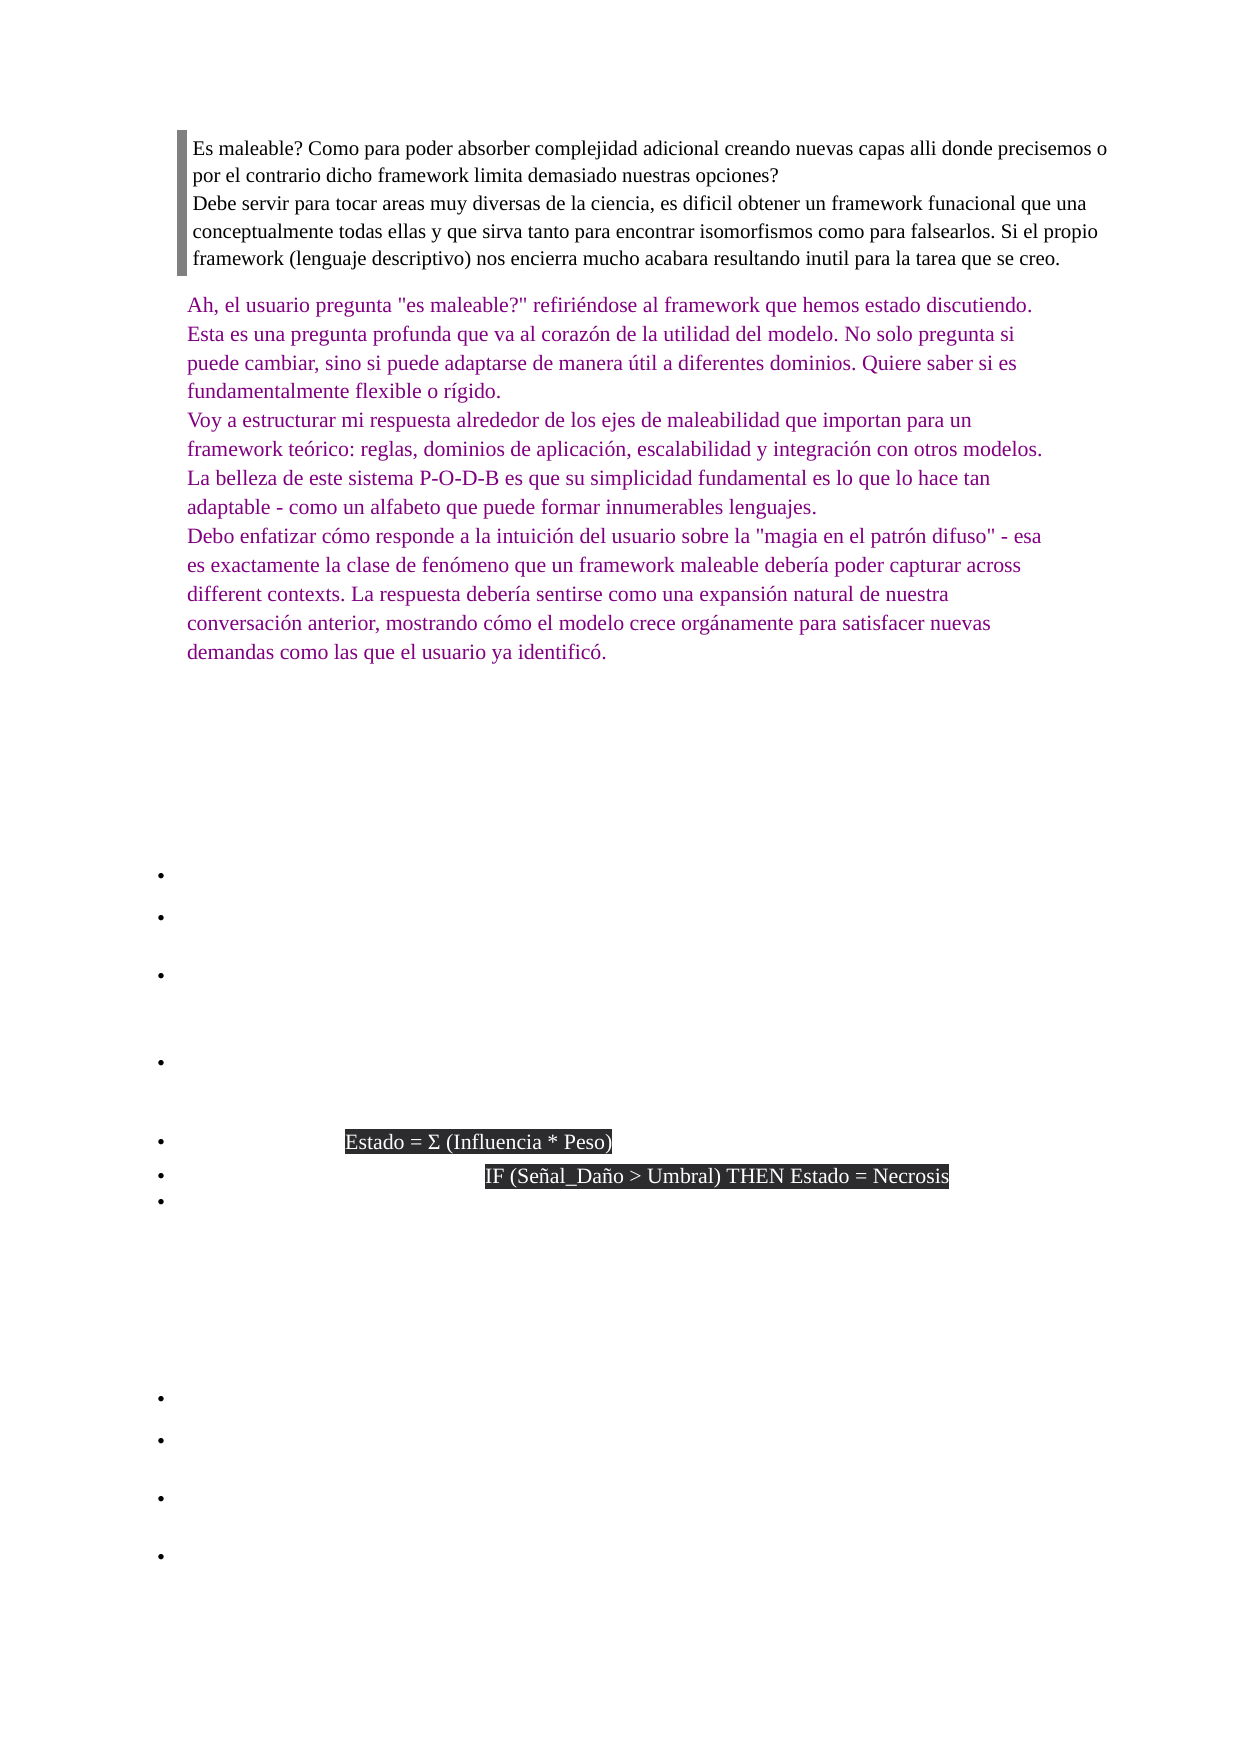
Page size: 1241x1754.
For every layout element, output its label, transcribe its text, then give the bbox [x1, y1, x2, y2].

list Puedes "acoplar" cualquier cosa: [187, 1386, 1053, 1412]
list Los Patrones (P, O, D, B) son maleables: Su definición operativa puede adaptarse al dominio. [187, 863, 1053, 888]
text Es maleable? Como para poder absorber complejidad adicional creando nuevas capas alli donde precisemos o por el contrario dicho framework limita demasiado nuestras opciones? Debe servir para tocar areas muy diversas de la ciencia, es dificil obtener un framework funacional que una conceptualmente todas ellas y que sirva tanto para encontrar isomorfismos como para falsearlos. Si el propio framework (lenguaje descriptivo) nos encierra mucho acabara resultando inutil para la tarea que se creo. [187, 130, 1122, 276]
list Las Reglas de Actualización (RE²M) son maleables: No estás limitado a una fórmula. Puedes definir: [187, 1049, 1053, 1104]
list En finanzas: P = una transacción confirmada. O = rumores de mercado superpuestos. D = volatilidad alta sin tendencia clara. B = un activo ilíquido. [187, 905, 1053, 959]
list Ciencias Sociales: Capa de Red Social (O: rumores) -> Capa de Creencia Individual (P: convicción) -> Capa de Acción Colectiva (D: protesta desorganizada). [187, 1428, 1053, 1482]
text Ah, el usuario pregunta "es maleable?" refiriéndose al framework que hemos estado discutiendo. Esta es una pregunta profunda que va al corazón de la utilidad del modelo. No solo pregunta si puede cambiar, sino si puede adaptarse de manera útil a diferentes dominios. Quiere saber si es fundamentalmente flexible o rígido. Voy a estructurar mi respuesta alrededor de los ejes de maleabilidad que importan para un framework teórico: reglas, dominios de aplicación, escalabilidad y integración con otros modelos. La belleza de este sistema P-O-D-B es que su simplicidad fundamental es lo que lo hace tan adaptable - como un alfabeto que puede formar innumerables lenguajes. Debo enfatizar cómo responde a la intuición del usuario sobre la "magia en el patrón difuso" - esa es exactamente la clase de fenómeno que un framework maleable debería poder capturar across different contexts. La respuesta debería sentirse como una expansión natural de nuestra conversación anterior, mostrando cómo el modelo crece orgánamente para satisfacer nuevas demandas como las que el usuario ya identificó. [187, 292, 1053, 664]
list Puedes crear "capas de abstracción": Una capa puede representar el sistema físico, y otra superior puede representar la información sobre ese sistema, acopladas a través de la "observación". [187, 1544, 1053, 1627]
list Reglas No Lineales (umbrales): IF (Señal_Daño > Umbral) THEN Estado = Necrosis [187, 1154, 1053, 1189]
text La maleabilidad es la propiedad emergente más importante de este framework integrado. No es un modelo rígido, sino un lenguaje para describir la dinámica de sistemas complejos. 1. Maleabilidad en la Definición de las Reglas Los componentes centrales son arquetipos, no ecuaciones fijas. [187, 687, 1053, 834]
subtitle 2. Maleabilidad de Capas y Dominios El framework no prescribe qué capas deben existir. Tú las defines según el sistema que modelas. [187, 1268, 1053, 1361]
list Tecnología: Capa Física (P: señal de fibra óptica) -> Capa de Software (O: proceso en superposición de hilos) -> Capa de Servicio (B: servicio caído). [187, 1486, 1053, 1540]
list En ecología: P = una relación depredador-presa específica. O = la influencia difusa de un depredador apex en todo el ecosistema. D = un ecosistema degradado por contaminación. B = una especie extinta que ya no interactúa. [187, 963, 1053, 1046]
list Reglas Probabilísticas: La probabilidad de colapsar de O a P depende de la energía disponible. [187, 1189, 1053, 1214]
list Reglas Lineales: Estado = Σ (Influencia * Peso) [187, 1120, 1053, 1154]
